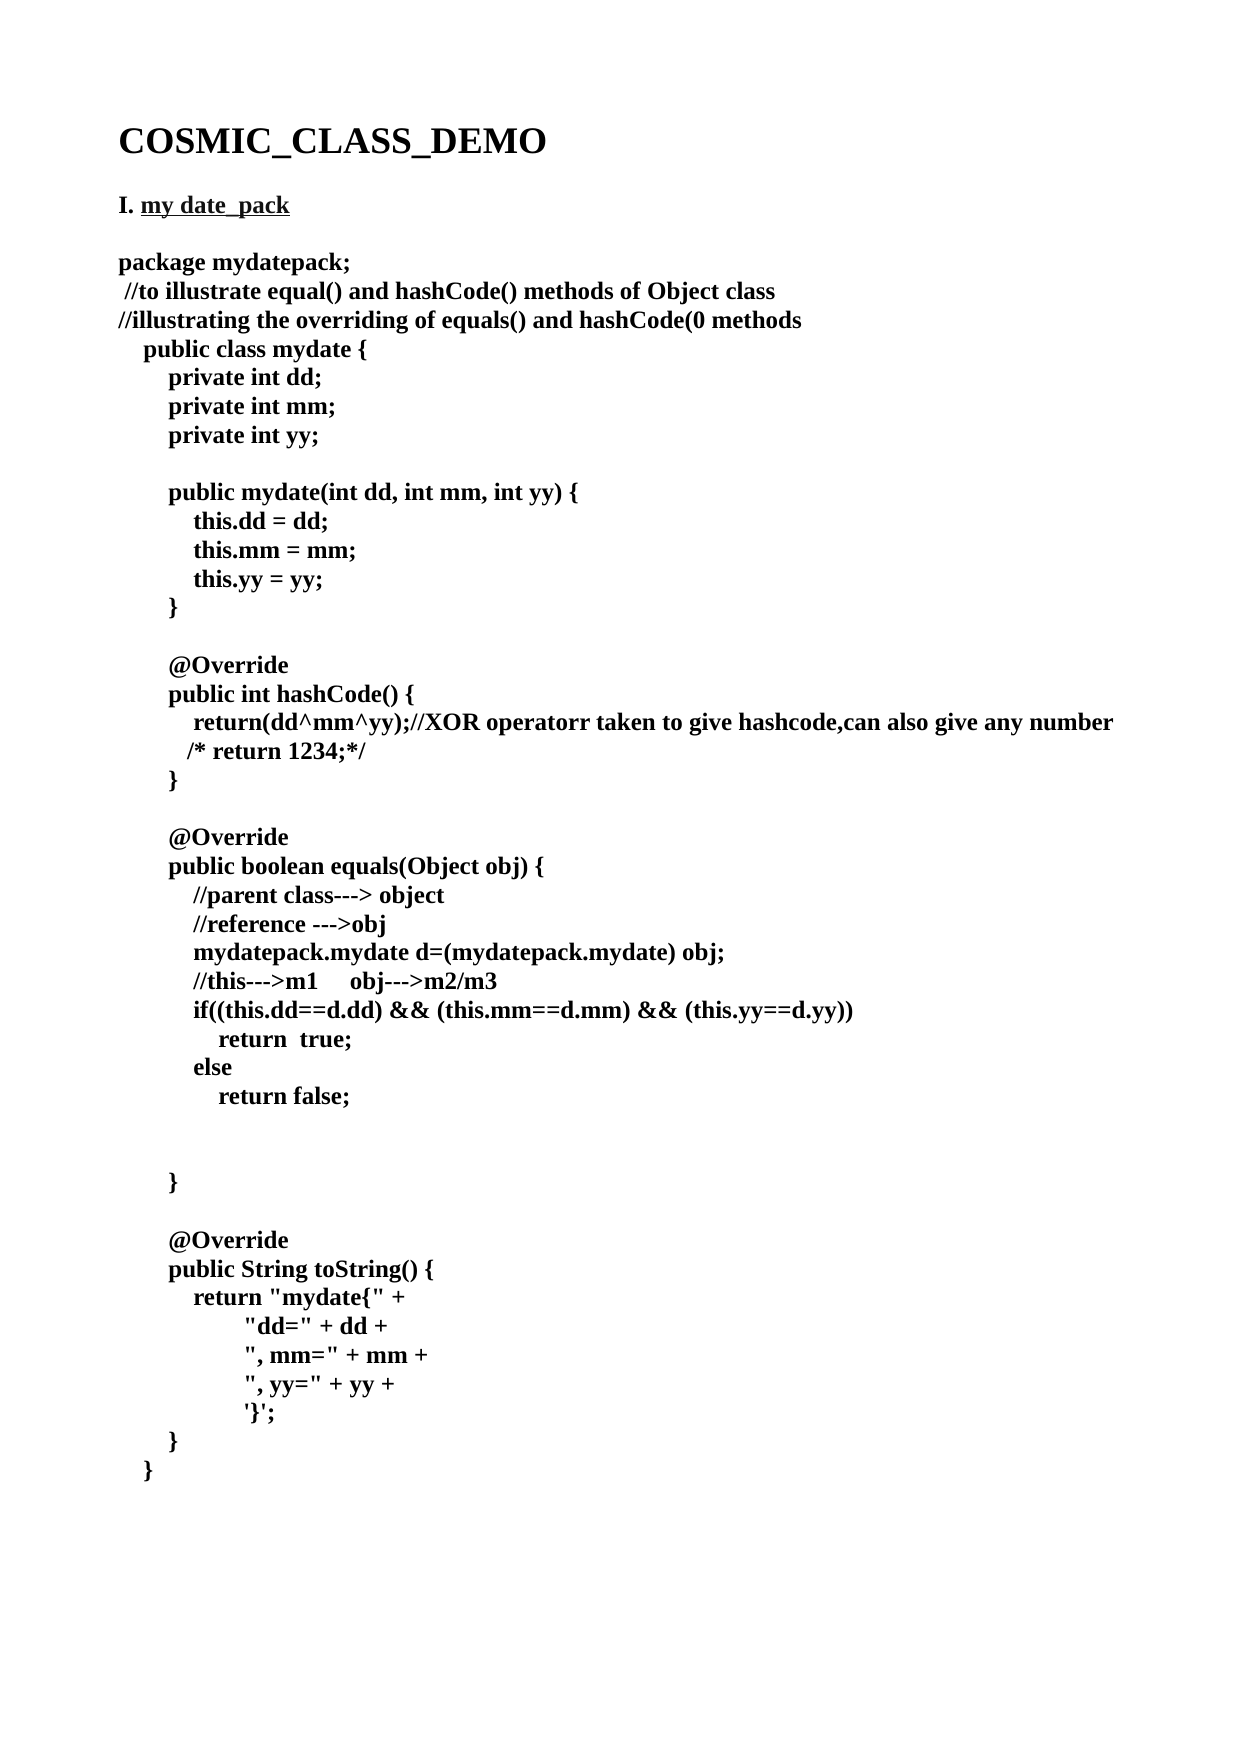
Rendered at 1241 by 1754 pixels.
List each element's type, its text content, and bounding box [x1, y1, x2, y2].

text } [118, 592, 1122, 621]
text return true; [118, 1024, 1122, 1052]
text //parent class---> object [118, 880, 1122, 909]
text else [118, 1052, 1122, 1081]
text } [118, 1455, 1122, 1484]
text '}'; [118, 1397, 1122, 1426]
text } [118, 1167, 1122, 1196]
text this.mm = mm; [118, 535, 1122, 564]
text "dd=" + dd + [118, 1311, 1122, 1340]
text public int hashCode() { [118, 679, 1122, 707]
text //to illustrate equal() and hashCode() methods of Object class [118, 276, 1122, 305]
text private int dd; [118, 362, 1122, 391]
text //illustrating the overriding of equals() and hashCode(0 methods [118, 305, 1122, 334]
text return false; [118, 1081, 1122, 1110]
text return "mydate{" + [118, 1282, 1122, 1311]
text private int yy; [118, 420, 1122, 449]
text this.dd = dd; [118, 506, 1122, 535]
text @Override [118, 822, 1122, 851]
text } [118, 1426, 1122, 1455]
text package mydatepack; [118, 247, 1122, 276]
text @Override [118, 650, 1122, 679]
text public boolean equals(Object obj) { [118, 851, 1122, 880]
text public String toString() { [118, 1254, 1122, 1282]
text private int mm; [118, 391, 1122, 420]
text COSMIC_CLASS_DEMO [118, 118, 1122, 161]
text ", mm=" + mm + [118, 1340, 1122, 1369]
text mydatepack.mydate d=(mydatepack.mydate) obj; [118, 937, 1122, 966]
text //reference --->obj [118, 909, 1122, 937]
text ", yy=" + yy + [118, 1369, 1122, 1397]
text I. my date_pack [118, 190, 1122, 219]
text return(dd^mm^yy);//XOR operatorr taken to give hashcode,can also give any number [118, 707, 1122, 736]
text @Override [118, 1225, 1122, 1254]
text if((this.dd==d.dd) && (this.mm==d.mm) && (this.yy==d.yy)) [118, 995, 1122, 1024]
text /* return 1234;*/ [118, 736, 1122, 765]
text } [118, 765, 1122, 794]
text public class mydate { [118, 334, 1122, 362]
text this.yy = yy; [118, 564, 1122, 592]
text //this--->m1 obj--->m2/m3 [118, 966, 1122, 995]
text public mydate(int dd, int mm, int yy) { [118, 477, 1122, 506]
